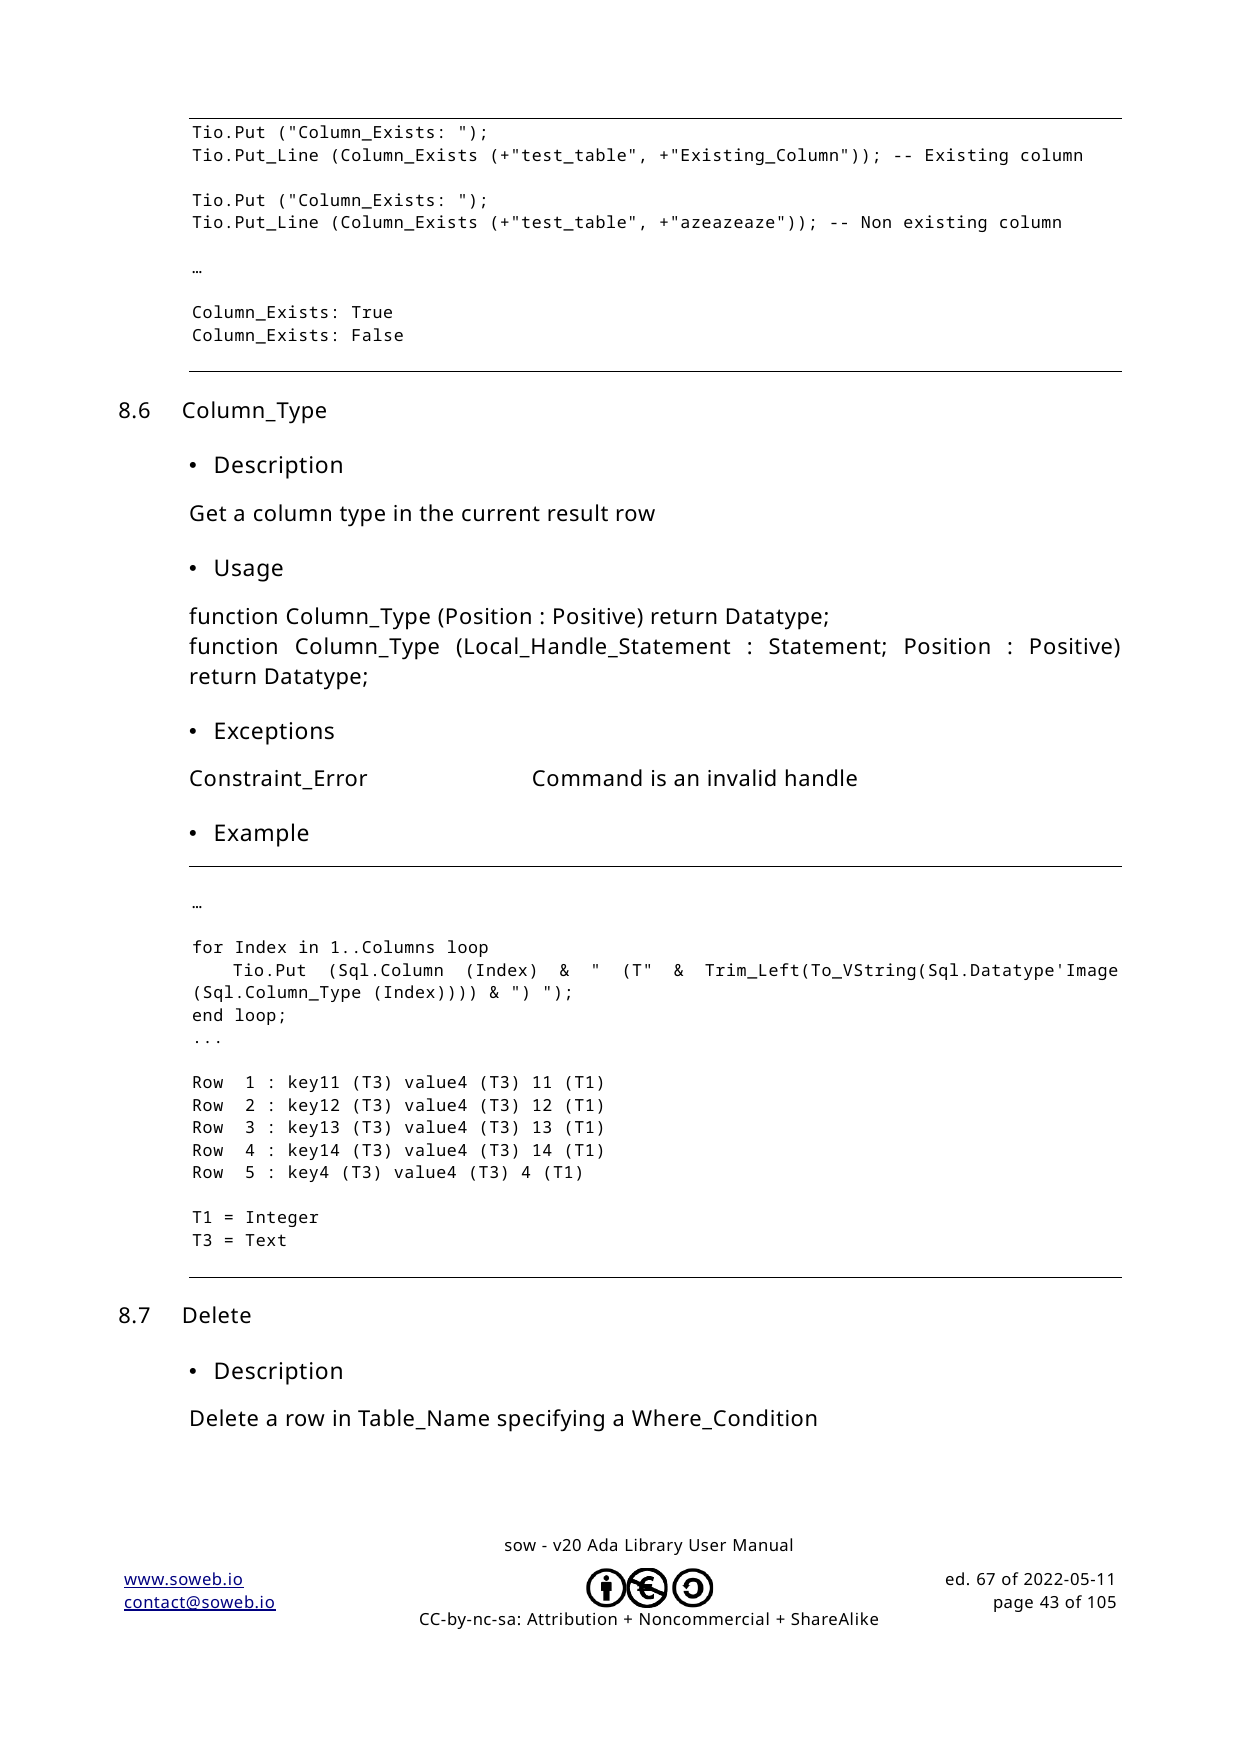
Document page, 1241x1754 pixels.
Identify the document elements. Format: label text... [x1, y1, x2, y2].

list Row 3 : key13 (T3) value4 (T3) 13 (T1) [189, 1113, 1122, 1136]
subtitle Exceptions [189, 714, 1122, 745]
list … for Index in 1..Columns loop [189, 867, 1122, 956]
subtitle Delete [118, 1300, 1122, 1330]
subtitle Example [189, 817, 1122, 848]
list Tio.Put ("Column_Exists: "); [189, 186, 1122, 208]
list Row 5 : key4 (T3) value4 (T3) 4 (T1) [189, 1158, 1122, 1181]
list Tio.Put ("Column_Exists: "); [189, 119, 1122, 141]
subtitle Column_Type [118, 395, 1122, 425]
subtitle Usage [189, 552, 1122, 583]
text Get a column type in the current result row [189, 498, 1122, 528]
picture [672, 1568, 714, 1608]
list Tio.Put_Line (Column_Exists (+"test_table", +"azeazeaze")); -- Non existing column … Column_Exists: True [189, 208, 1122, 321]
text Delete a row in Table_Name specifying a Where_Condition [189, 1403, 1122, 1433]
list Tio.Put (Sql.Column (Index) & " (T" & Trim_Left(To_VString(Sql.Datatype'Image (Sql.Column_Type (Index)))) & ") "); [189, 956, 1122, 1001]
list end loop; ... Row 1 : key11 (T3) value4 (T3) 11 (T1) [189, 1001, 1122, 1091]
subtitle Description [189, 1354, 1122, 1385]
list Row 2 : key12 (T3) value4 (T3) 12 (T1) [189, 1091, 1122, 1113]
list T1 = Integer T3 = Text [189, 1181, 1122, 1277]
text Constraint_Error Command is an invalid handle [189, 763, 1122, 793]
list Column_Exists: False [189, 321, 1122, 371]
subtitle Description [189, 449, 1122, 480]
text function Column_Type (Position : Positive) return Datatype; [189, 601, 1122, 631]
list Tio.Put_Line (Column_Exists (+"test_table", +"Existing_Column")); -- Existing column [189, 141, 1122, 166]
picture [585, 1568, 668, 1608]
text function Column_Type (Local_Handle_Statement : Statement; Position : Positive) return Datatype; [189, 631, 1122, 691]
list Row 4 : key14 (T3) value4 (T3) 14 (T1) [189, 1136, 1122, 1158]
